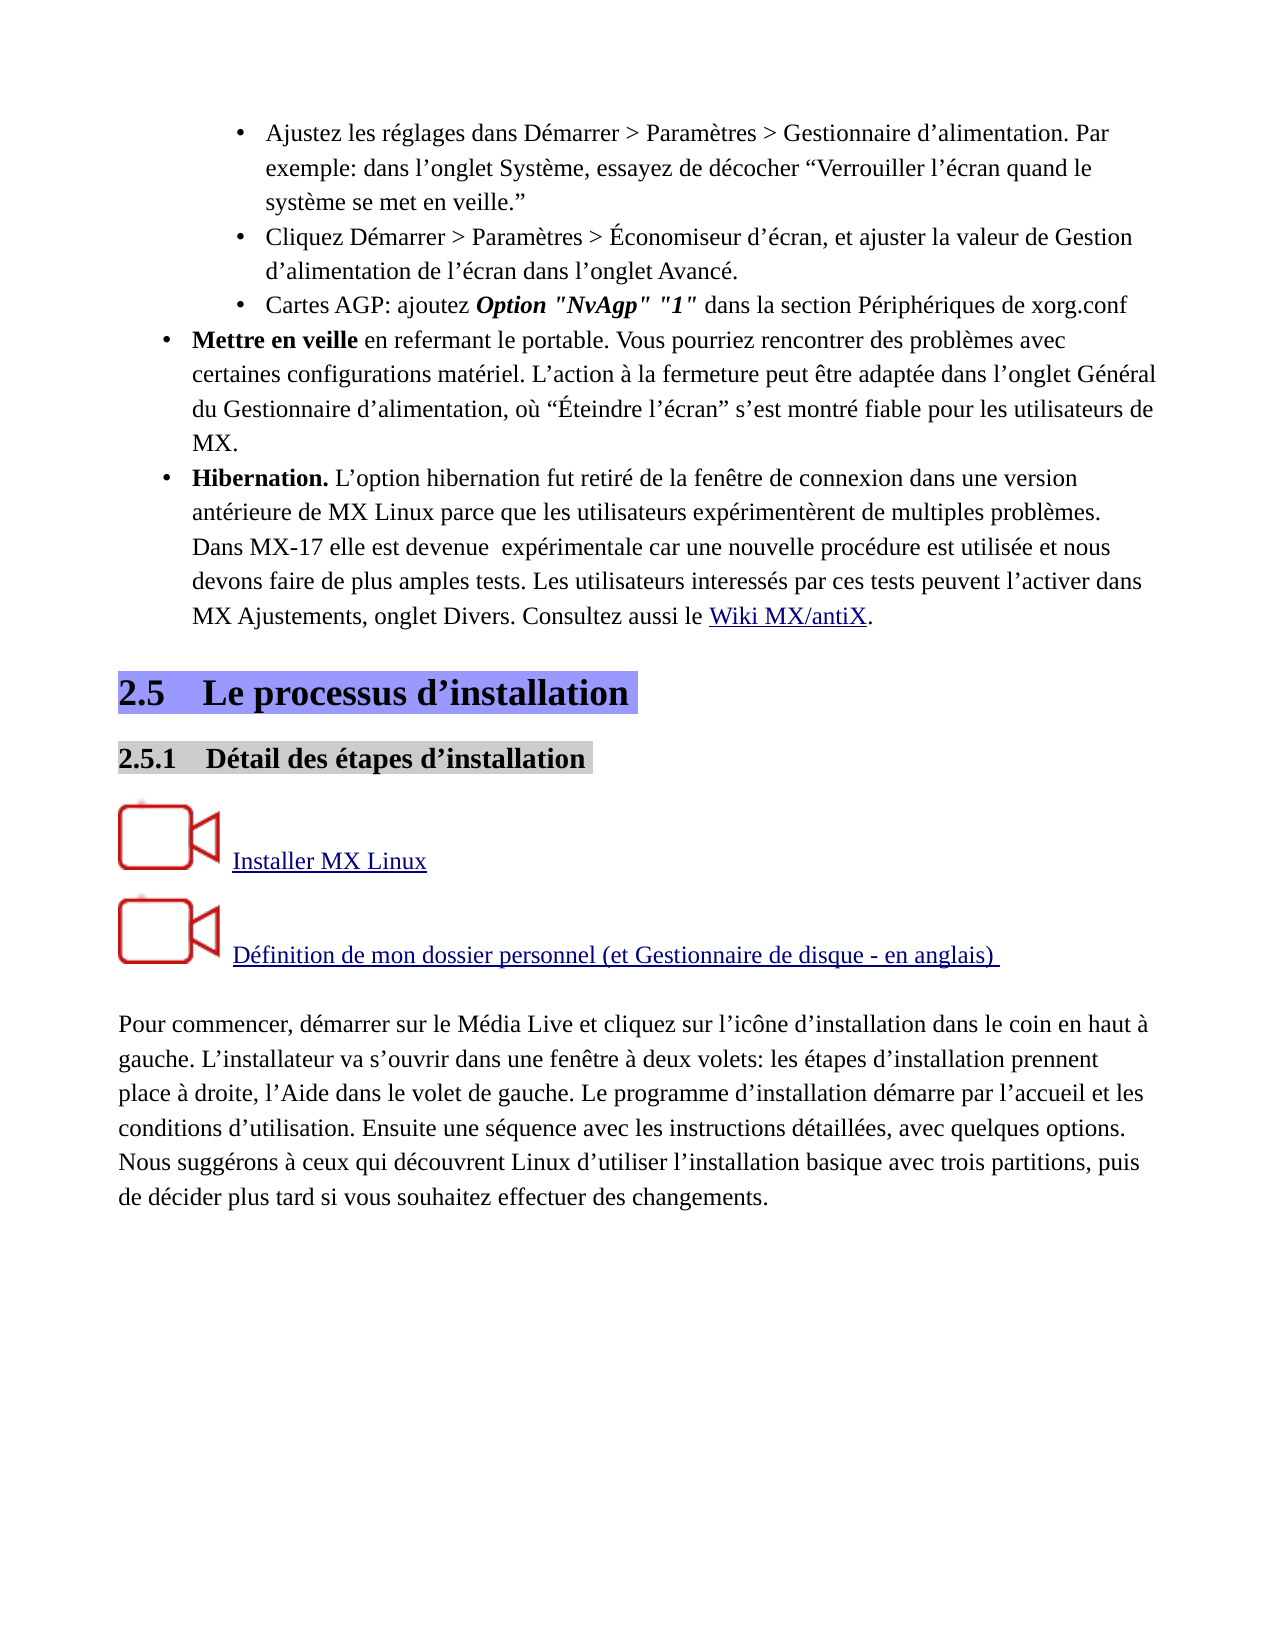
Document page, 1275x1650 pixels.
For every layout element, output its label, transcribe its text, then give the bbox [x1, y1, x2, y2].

list Ajustez les réglages dans Démarrer > Paramètres > Gestionnaire d’alimentation. Par exemple: dans l’onglet Système, essayez de décocher “Verrouiller l’écran quand le système se met en veille.” [236, 118, 1157, 216]
subtitle 2.5 Le processus d’installation [638, 671, 1157, 714]
picture [118, 881, 220, 964]
picture [118, 787, 220, 870]
list Cliquez Démarrer > Paramètres > Économiseur d’écran, et ajuster la valeur de Gestion d’alimentation de l’écran dans l’onglet Avancé. [236, 222, 1157, 285]
text Pour commencer, démarrer sur le Média Live et cliquez sur l’icône d’installation dans le coin en haut à gauche. L’installateur va s’ouvrir dans une fenêtre à deux volets: les étapes d’installation prennent place à droite, l’Aide dans le volet de gauche. Le programme d’installation démarre par l’accueil et les conditions d’utilisation. Ensuite une séquence avec les instructions détaillées, avec quelques options. Nous suggérons à ceux qui découvrent Linux d’utiliser l’installation basique avec trois partitions, puis de décider plus tard si vous souhaitez effectuer des changements. [118, 1009, 1157, 1211]
text Installer MX Linux [118, 787, 1157, 875]
list Cartes AGP: ajoutez Option "NvAgp" "1" dans la section Périphériques de xorg.conf [236, 291, 1157, 319]
list Mettre en veille en refermant le portable. Vous pourriez rencontrer des problèmes avec certaines configurations matériel. L’action à la fermeture peut être adaptée dans l’onglet Général du Gestionnaire d’alimentation, où “Éteindre l’écran” s’est montré fiable pour les utilisateurs de MX. [162, 325, 1157, 457]
list Hibernation. L’option hibernation fut retiré de la fenêtre de connexion dans une version antérieure de MX Linux parce que les utilisateurs expérimentèrent de multiples problèmes. Dans MX-17 elle est devenue expérimentale car une nouvelle procédure est utilisée et nous devons faire de plus amples tests. Les utilisateurs interessés par ces tests peuvent l’activer dans MX Ajustements, onglet Divers. Consultez aussi le Wiki MX/antiX. [162, 463, 1157, 629]
subtitle 2.5.1 Détail des étapes d’installation [593, 741, 1157, 774]
text Définition de mon dossier personnel (et Gestionnaire de disque - en anglais) [118, 881, 1157, 969]
